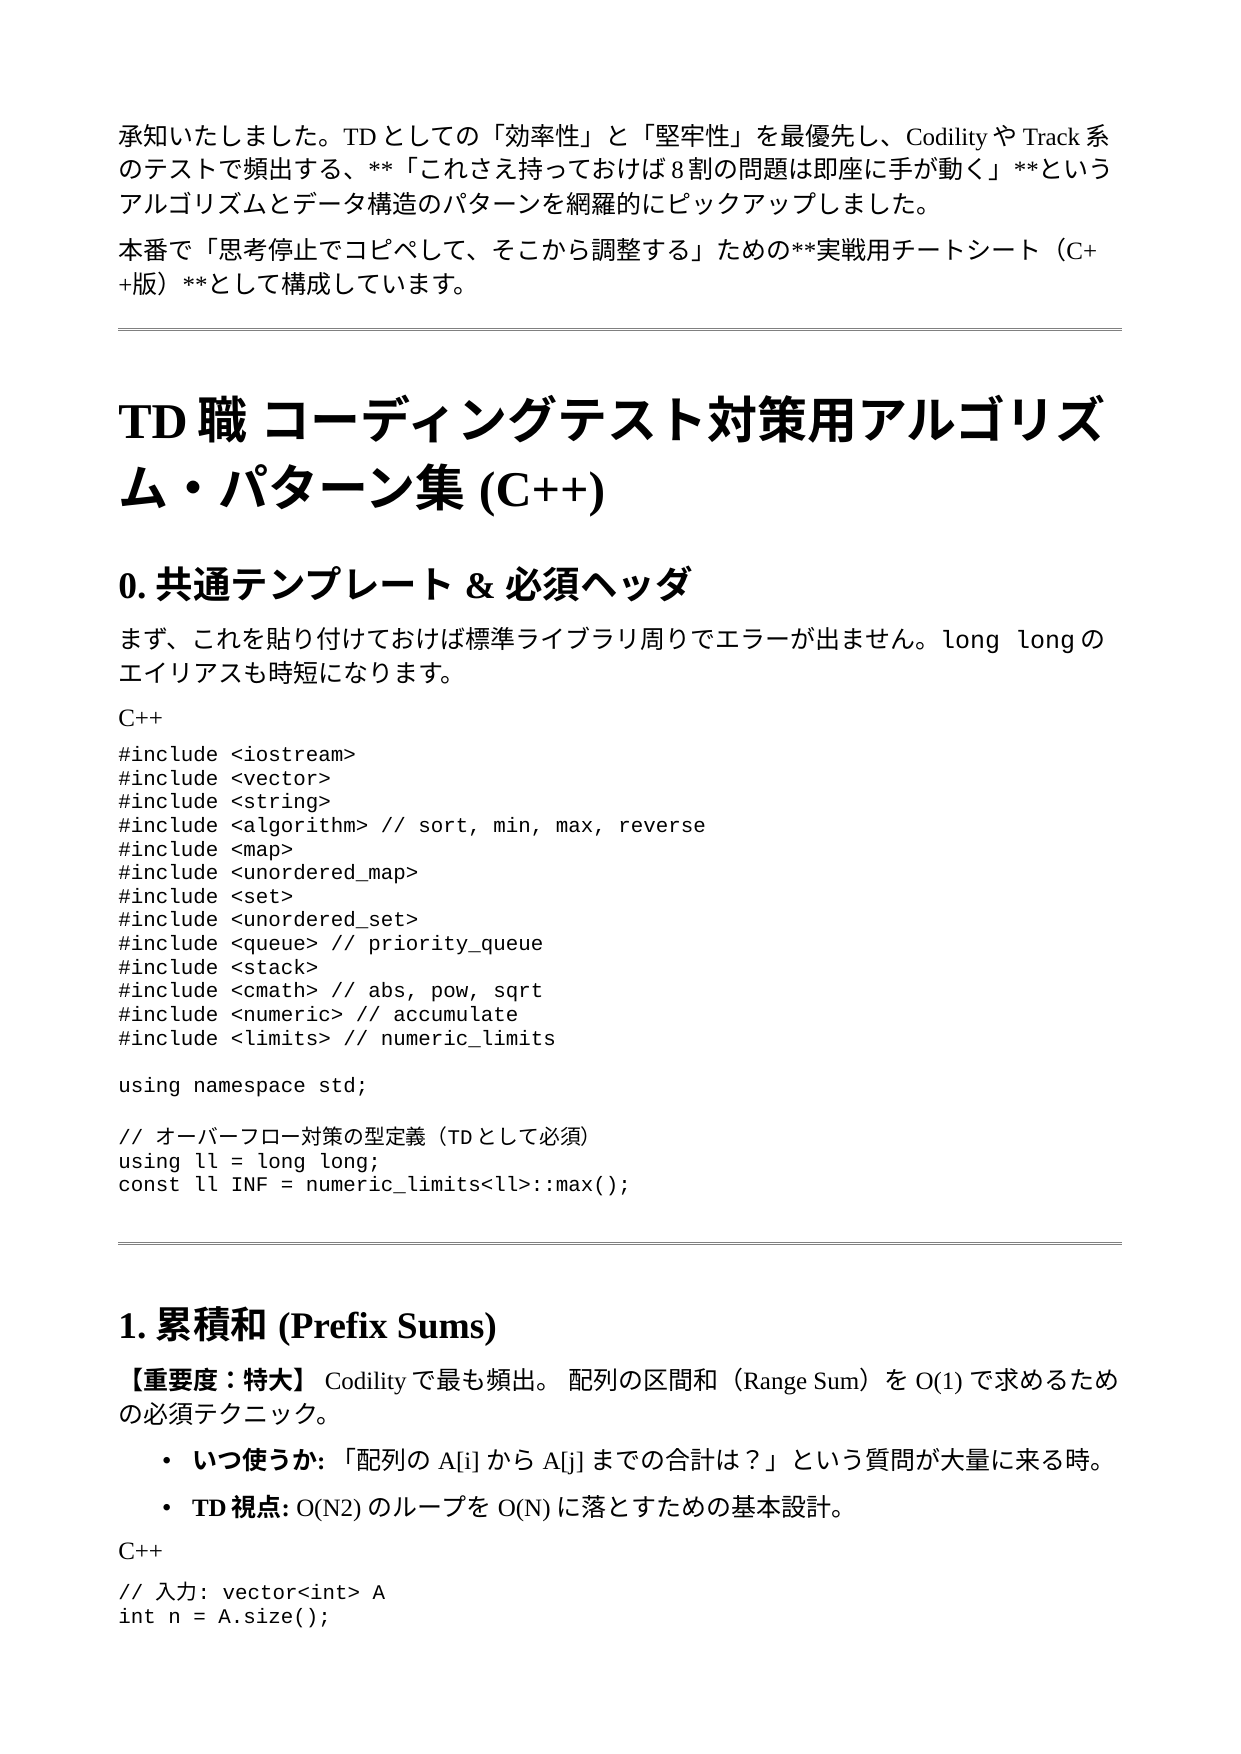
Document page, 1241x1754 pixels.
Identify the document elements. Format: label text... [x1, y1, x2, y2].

text #include <iostream> [118, 744, 1122, 768]
text 承知いたしました。TDとしての「効率性」と「堅牢性」を最優先し、CodilityやTrack系のテストで頻出する、**「これさえ持っておけば8割の問題は即座に手が動く」**というアルゴリズムとデータ構造のパターンを網羅的にピックアップしました。 [118, 118, 1122, 220]
text #include <unordered_set> [118, 909, 1122, 933]
list いつ使うか: 「配列の A[i] から A[j] までの合計は？」という質問が大量に来る時。 [162, 1443, 1122, 1477]
text #include <set> [118, 886, 1122, 909]
text #include <map> [118, 838, 1122, 862]
subtitle 1. 累積和 (Prefix Sums) [118, 1299, 1122, 1350]
text // オーバーフロー対策の型定義（TDとして必須） [118, 1122, 1122, 1151]
text #include <string> [118, 791, 1122, 815]
subtitle TD職 コーディングテスト対策用アルゴリズム・パターン集 (C++) [118, 384, 1122, 521]
text using namespace std; [118, 1075, 1122, 1099]
text int n = A.size(); [118, 1606, 1122, 1629]
text // 入力: vector<int> A [118, 1577, 1122, 1606]
text #include <numeric> // accumulate [118, 1004, 1122, 1028]
text 【重要度：特大】 Codilityで最も頻出。 配列の区間和（Range Sum）を O(1) で求めるための必須テクニック。 [118, 1362, 1122, 1430]
text #include <limits> // numeric_limits [118, 1028, 1122, 1051]
text まず、これを貼り付けておけば標準ライブラリ周りでエラーが出ません。long longのエイリアスも時短になります。 [118, 622, 1122, 690]
subtitle 0. 共通テンプレート & 必須ヘッダ [118, 558, 1122, 609]
text C++ [118, 1536, 1122, 1565]
text using ll = long long; [118, 1151, 1122, 1174]
text const ll INF = numeric_limits<ll>::max(); [118, 1174, 1122, 1198]
text 本番で「思考停止でコピペして、そこから調整する」ための**実戦用チートシート（C++版）**として構成しています。 [118, 233, 1122, 301]
text #include <cmath> // abs, pow, sqrt [118, 980, 1122, 1004]
text #include <algorithm> // sort, min, max, reverse [118, 815, 1122, 838]
text C++ [118, 703, 1122, 731]
text #include <queue> // priority_queue [118, 933, 1122, 957]
text #include <stack> [118, 957, 1122, 980]
text #include <vector> [118, 768, 1122, 791]
list TD視点: O(N2) のループを O(N) に落とすための基本設計。 [162, 1489, 1122, 1523]
text #include <unordered_map> [118, 862, 1122, 886]
